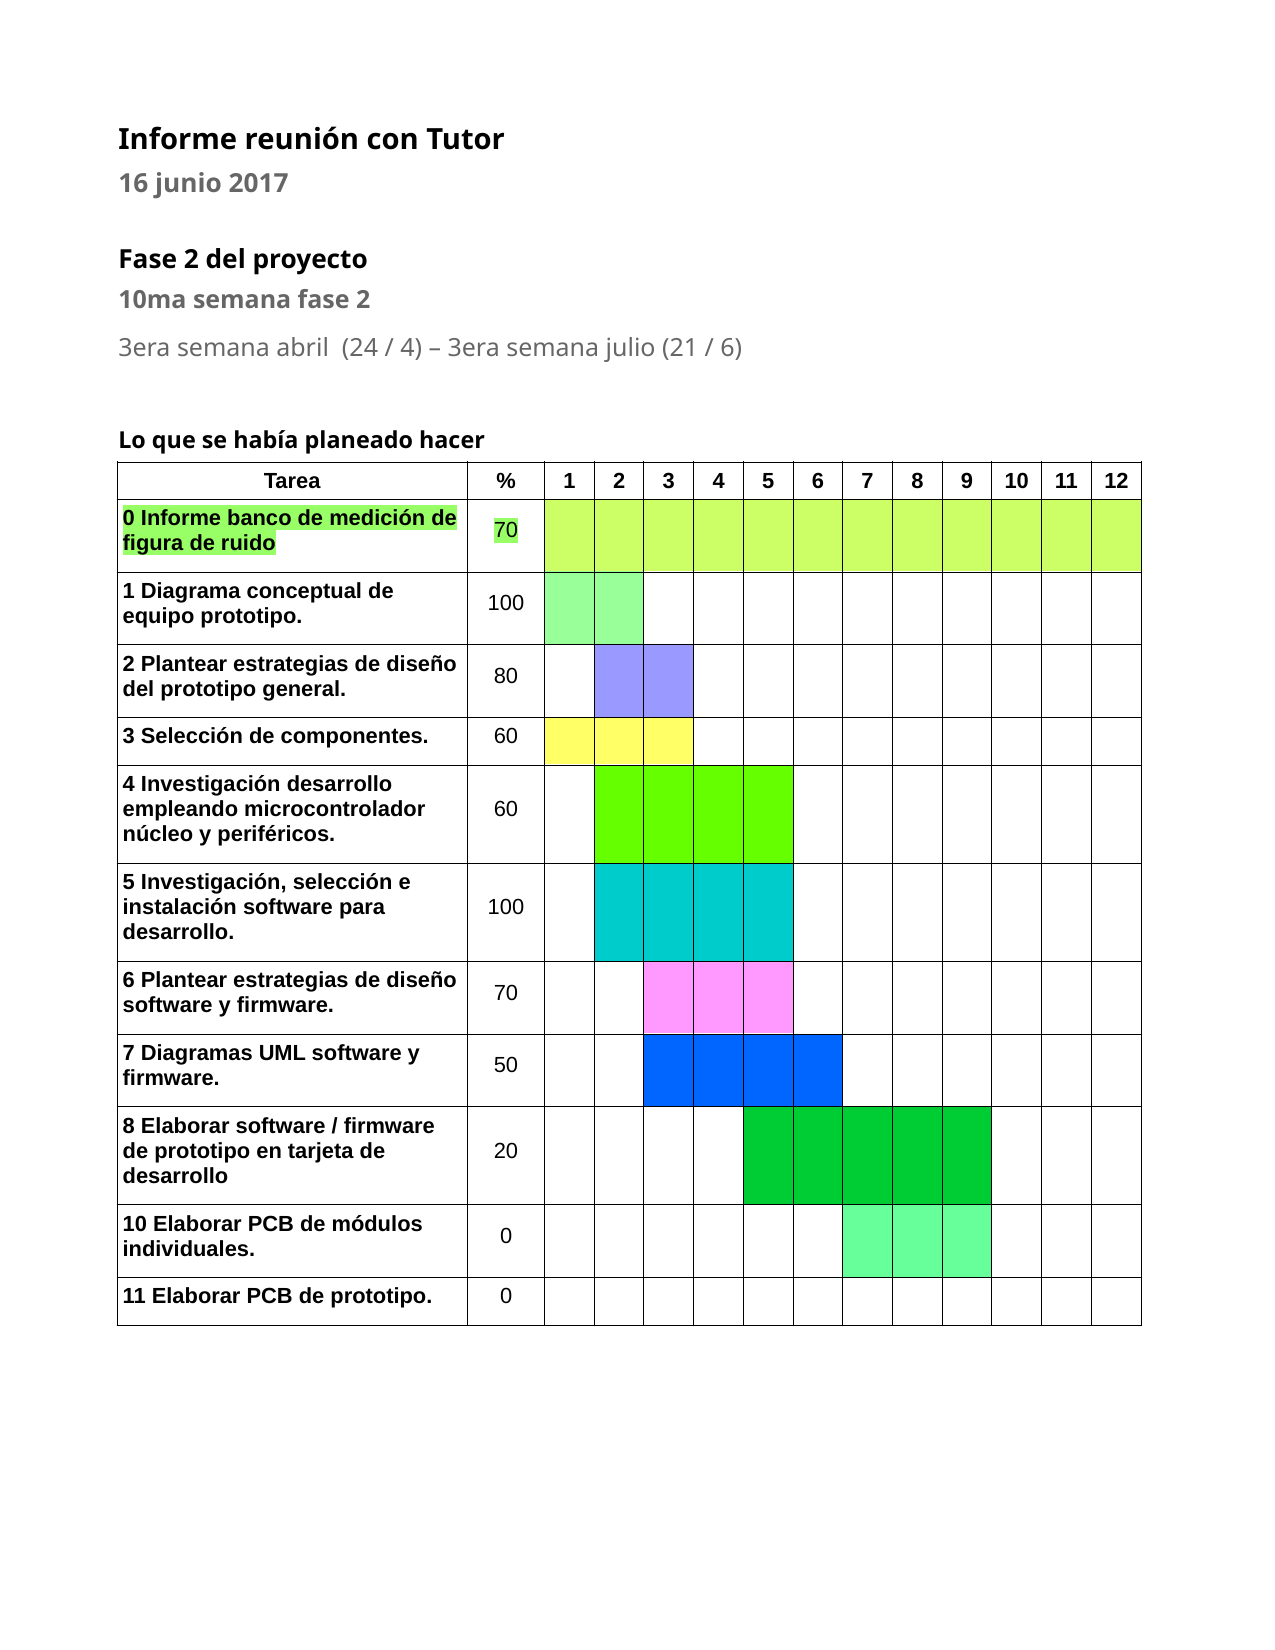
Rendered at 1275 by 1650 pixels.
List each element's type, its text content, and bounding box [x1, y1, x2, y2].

table_cell [943, 645, 991, 717]
table_cell [992, 573, 1041, 644]
table_cell [694, 573, 743, 644]
table_cell [943, 766, 991, 863]
table_cell [794, 1035, 842, 1106]
table_cell [992, 1035, 1041, 1106]
table_header 4 [694, 463, 743, 498]
table_cell [1042, 864, 1091, 961]
table_cell [943, 864, 991, 961]
text 10ma semana fase 2 [118, 282, 1157, 316]
table_header 6 [794, 463, 842, 498]
table_cell [893, 1278, 942, 1325]
table_cell [644, 864, 693, 961]
table_cell [744, 500, 793, 571]
table_cell [595, 864, 643, 961]
table_cell [644, 500, 693, 571]
table_cell [545, 573, 594, 644]
table_cell [794, 962, 842, 1033]
table_cell 8 Elaborar software / firmware de prototipo en tarjeta de desarrollo [118, 1107, 467, 1204]
table_cell [943, 573, 991, 644]
table_cell [794, 1278, 842, 1325]
table_cell 60 [468, 766, 544, 863]
table_cell [943, 1278, 991, 1325]
table_cell [794, 573, 842, 644]
table_cell [794, 1107, 842, 1204]
table_cell [893, 1035, 942, 1106]
table_header 3 [644, 463, 693, 498]
table_cell [893, 864, 942, 961]
table_cell [843, 864, 892, 961]
table_cell [744, 573, 793, 644]
table_cell [893, 573, 942, 644]
table_cell [992, 500, 1041, 571]
table_cell [644, 1205, 693, 1277]
table_cell [1042, 962, 1091, 1033]
table_cell [694, 645, 743, 717]
table_cell [644, 1035, 693, 1106]
table_cell 70 [468, 500, 544, 571]
table_cell [794, 645, 842, 717]
table_cell [545, 500, 594, 571]
table_cell 1 Diagrama conceptual de equipo prototipo. [118, 573, 467, 644]
table_cell [744, 718, 793, 764]
table_cell 100 [468, 864, 544, 961]
table_header 2 [595, 463, 643, 498]
table_cell [843, 1205, 892, 1277]
table_cell [893, 1107, 942, 1204]
subtitle 16 junio 2017 [118, 164, 1157, 200]
table_cell 60 [468, 718, 544, 764]
table_cell [545, 1107, 594, 1204]
table_cell 4 Investigación desarrollo empleando microcontrolador núcleo y periféricos. [118, 766, 467, 863]
table_cell [545, 1278, 594, 1325]
table_cell [843, 500, 892, 571]
table_header 11 [1042, 463, 1091, 498]
table_cell 0 [468, 1205, 544, 1277]
table_cell [1042, 573, 1091, 644]
table_cell [744, 962, 793, 1033]
table_cell [644, 645, 693, 717]
table_cell [1092, 1107, 1141, 1204]
table_cell [943, 1205, 991, 1277]
table_cell [893, 500, 942, 571]
table_cell [644, 766, 693, 863]
table_cell 7 Diagramas UML software y firmware. [118, 1035, 467, 1106]
table_cell [992, 766, 1041, 863]
table_cell [893, 718, 942, 764]
table_cell [843, 645, 892, 717]
table_cell [1092, 718, 1141, 764]
subtitle Informe reunión con Tutor [118, 118, 1157, 158]
table_cell 0 Informe banco de medición de figura de ruido [118, 500, 467, 571]
table_cell [744, 864, 793, 961]
table_cell [545, 766, 594, 863]
table_cell [1042, 1205, 1091, 1277]
table_cell [644, 1278, 693, 1325]
table_cell [1092, 962, 1141, 1033]
table_cell [644, 962, 693, 1033]
table_cell [992, 645, 1041, 717]
table_cell 11 Elaborar PCB de prototipo. [118, 1278, 467, 1325]
table_cell [694, 1107, 743, 1204]
table_cell [644, 573, 693, 644]
table_cell [694, 962, 743, 1033]
table_cell [595, 500, 643, 571]
table_cell [694, 718, 743, 764]
table_cell 70 [468, 962, 544, 1033]
table_cell [843, 962, 892, 1033]
table_cell [1042, 1107, 1091, 1204]
table_cell [1092, 864, 1141, 961]
table_cell [794, 718, 842, 764]
table_cell [595, 766, 643, 863]
table_cell [1042, 1278, 1091, 1325]
table_cell 0 [468, 1278, 544, 1325]
table_cell [1092, 1205, 1141, 1277]
table_cell [545, 962, 594, 1033]
table_cell 80 [468, 645, 544, 717]
table_cell [1092, 1035, 1141, 1106]
subtitle Fase 2 del proyecto [118, 240, 1157, 276]
table_cell 3 Selección de componentes. [118, 718, 467, 764]
table_header 12 [1092, 463, 1141, 498]
table_cell [843, 573, 892, 644]
table_cell [694, 1278, 743, 1325]
table_cell [595, 1278, 643, 1325]
table_header % [468, 463, 544, 498]
table_cell [1092, 645, 1141, 717]
table_header 7 [843, 463, 892, 498]
table_cell [843, 718, 892, 764]
table_cell [1092, 1278, 1141, 1325]
table_cell [893, 766, 942, 863]
table_cell [992, 1278, 1041, 1325]
table_cell [644, 718, 693, 764]
table_header 9 [943, 463, 991, 498]
table_cell [644, 1107, 693, 1204]
table_cell [694, 864, 743, 961]
table_header 5 [744, 463, 793, 498]
table_cell [794, 1205, 842, 1277]
table_cell [1042, 766, 1091, 863]
table_cell 10 Elaborar PCB de módulos individuales. [118, 1205, 467, 1277]
table_cell [992, 1107, 1041, 1204]
table_cell [545, 1205, 594, 1277]
table_cell [992, 962, 1041, 1033]
table_cell 100 [468, 573, 544, 644]
table_cell [893, 1205, 942, 1277]
table_cell [1092, 573, 1141, 644]
table_cell [1092, 500, 1141, 571]
table_cell [1042, 645, 1091, 717]
table_cell [744, 1107, 793, 1204]
table_cell [744, 1278, 793, 1325]
table_cell [595, 718, 643, 764]
table_cell [545, 1035, 594, 1106]
table_cell [595, 645, 643, 717]
table_cell [1042, 1035, 1091, 1106]
subtitle Lo que se había planeado hacer [118, 423, 1157, 455]
table_cell 6 Plantear estrategias de diseño software y firmware. [118, 962, 467, 1033]
table_cell [1042, 500, 1091, 571]
table_cell [595, 1205, 643, 1277]
table_cell [595, 1035, 643, 1106]
table_cell [943, 1107, 991, 1204]
table_cell [992, 718, 1041, 764]
table_cell 20 [468, 1107, 544, 1204]
table_cell [694, 500, 743, 571]
table_cell [545, 718, 594, 764]
table_cell 2 Plantear estrategias de diseño del prototipo general. [118, 645, 467, 717]
table_cell [893, 962, 942, 1033]
table_cell [1042, 718, 1091, 764]
table_cell [943, 1035, 991, 1106]
table_header Tarea [118, 463, 467, 498]
table_cell [545, 645, 594, 717]
table_cell [694, 766, 743, 863]
table_header 1 [545, 463, 594, 498]
table_cell [992, 864, 1041, 961]
table_cell 5 Investigación, selección e instalación software para desarrollo. [118, 864, 467, 961]
table_cell [1092, 766, 1141, 863]
table_cell [744, 1205, 793, 1277]
table_cell [595, 1107, 643, 1204]
table_cell [744, 1035, 793, 1106]
table_header 10 [992, 463, 1041, 498]
table_cell [843, 766, 892, 863]
table_cell [744, 766, 793, 863]
table_cell [545, 864, 594, 961]
table_cell [694, 1205, 743, 1277]
table_cell [992, 1205, 1041, 1277]
table_cell [794, 864, 842, 961]
table_cell [843, 1107, 892, 1204]
table_cell [943, 718, 991, 764]
table_cell [794, 766, 842, 863]
table_header 8 [893, 463, 942, 498]
table_cell [694, 1035, 743, 1106]
table_cell [744, 645, 793, 717]
table_cell [794, 500, 842, 571]
table_cell [843, 1035, 892, 1106]
table_cell [893, 645, 942, 717]
table_cell [595, 962, 643, 1033]
table_cell [943, 962, 991, 1033]
table_cell 50 [468, 1035, 544, 1106]
table_cell [595, 573, 643, 644]
table_cell [843, 1278, 892, 1325]
table_cell [943, 500, 991, 571]
text 3era semana abril (24 / 4) – 3era semana julio (21 / 6) [118, 329, 1157, 363]
